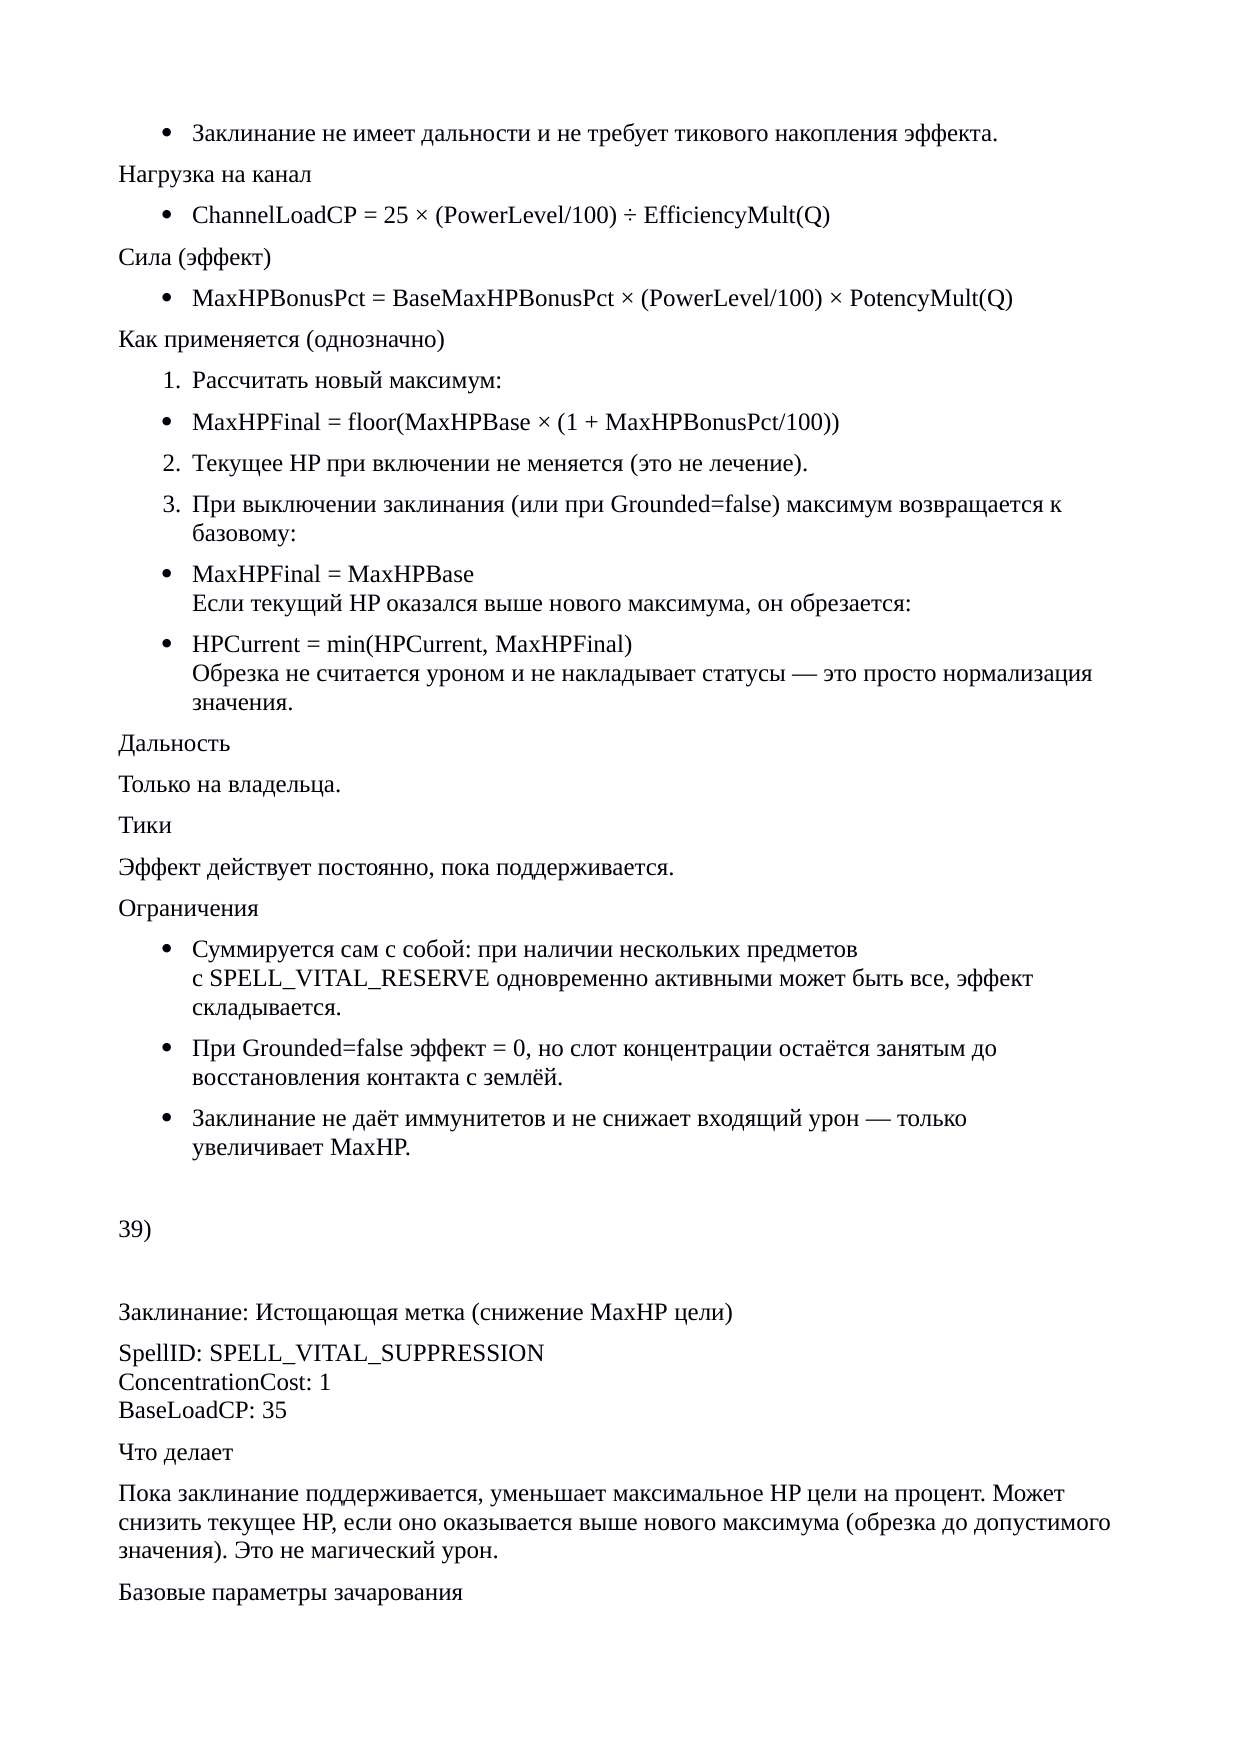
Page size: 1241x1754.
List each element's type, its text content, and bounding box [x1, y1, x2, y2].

list MaxHPFinal = floor(MaxHPBase × (1 + MaxHPBonusPct/100)) [162, 407, 1122, 436]
list Суммируется сам с собой: при наличии нескольких предметов с SPELL_VITAL_RESERVE одновременно активными может быть все, эффект складывается. [162, 934, 1122, 1021]
text Ограничения [118, 893, 1122, 922]
text Заклинание: Истощающая метка (снижение MaxHP цели) [118, 1297, 1122, 1326]
text Эффект действует постоянно, пока поддерживается. [118, 852, 1122, 881]
list MaxHPBonusPct = BaseMaxHPBonusPct × (PowerLevel/100) × PotencyMult(Q) [162, 283, 1122, 312]
list Рассчитать новый максимум: [162, 366, 1122, 394]
list При Grounded=false эффект = 0, но слот концентрации остаётся занятым до восстановления контакта с землёй. [162, 1033, 1122, 1091]
text Сила (эффект) [118, 242, 1122, 271]
text Тики [118, 811, 1122, 839]
text Только на владельца. [118, 769, 1122, 798]
list При выключении заклинания (или при Grounded=false) максимум возвращается к базовому: [162, 489, 1122, 547]
text 39) [118, 1214, 1122, 1243]
text Дальность [118, 728, 1122, 757]
list Текущее HP при включении не меняется (это не лечение). [162, 448, 1122, 477]
text Базовые параметры зачарования [118, 1577, 1122, 1606]
list Заклинание не даёт иммунитетов и не снижает входящий урон — только увеличивает MaxHP. [162, 1103, 1122, 1161]
list ChannelLoadCP = 25 × (PowerLevel/100) ÷ EfficiencyMult(Q) [162, 201, 1122, 229]
text Нагрузка на канал [118, 159, 1122, 188]
text Как применяется (однозначно) [118, 324, 1122, 353]
list MaxHPFinal = MaxHPBase Если текущий HP оказался выше нового максимума, он обрезается: [162, 559, 1122, 617]
text SpellID: SPELL_VITAL_SUPPRESSION ConcentrationCost: 1 BaseLoadCP: 35 [118, 1338, 1122, 1424]
text Что делает [118, 1437, 1122, 1466]
list HPCurrent = min(HPCurrent, MaxHPFinal) Обрезка не считается уроном и не накладывает статусы — это просто нормализация значения. [162, 629, 1122, 716]
text Пока заклинание поддерживается, уменьшает максимальное HP цели на процент. Может снизить текущее HP, если оно оказывается выше нового максимума (обрезка до допустимого значения). Это не магический урон. [118, 1478, 1122, 1564]
list Заклинание не имеет дальности и не требует тикового накопления эффекта. [162, 118, 1122, 147]
